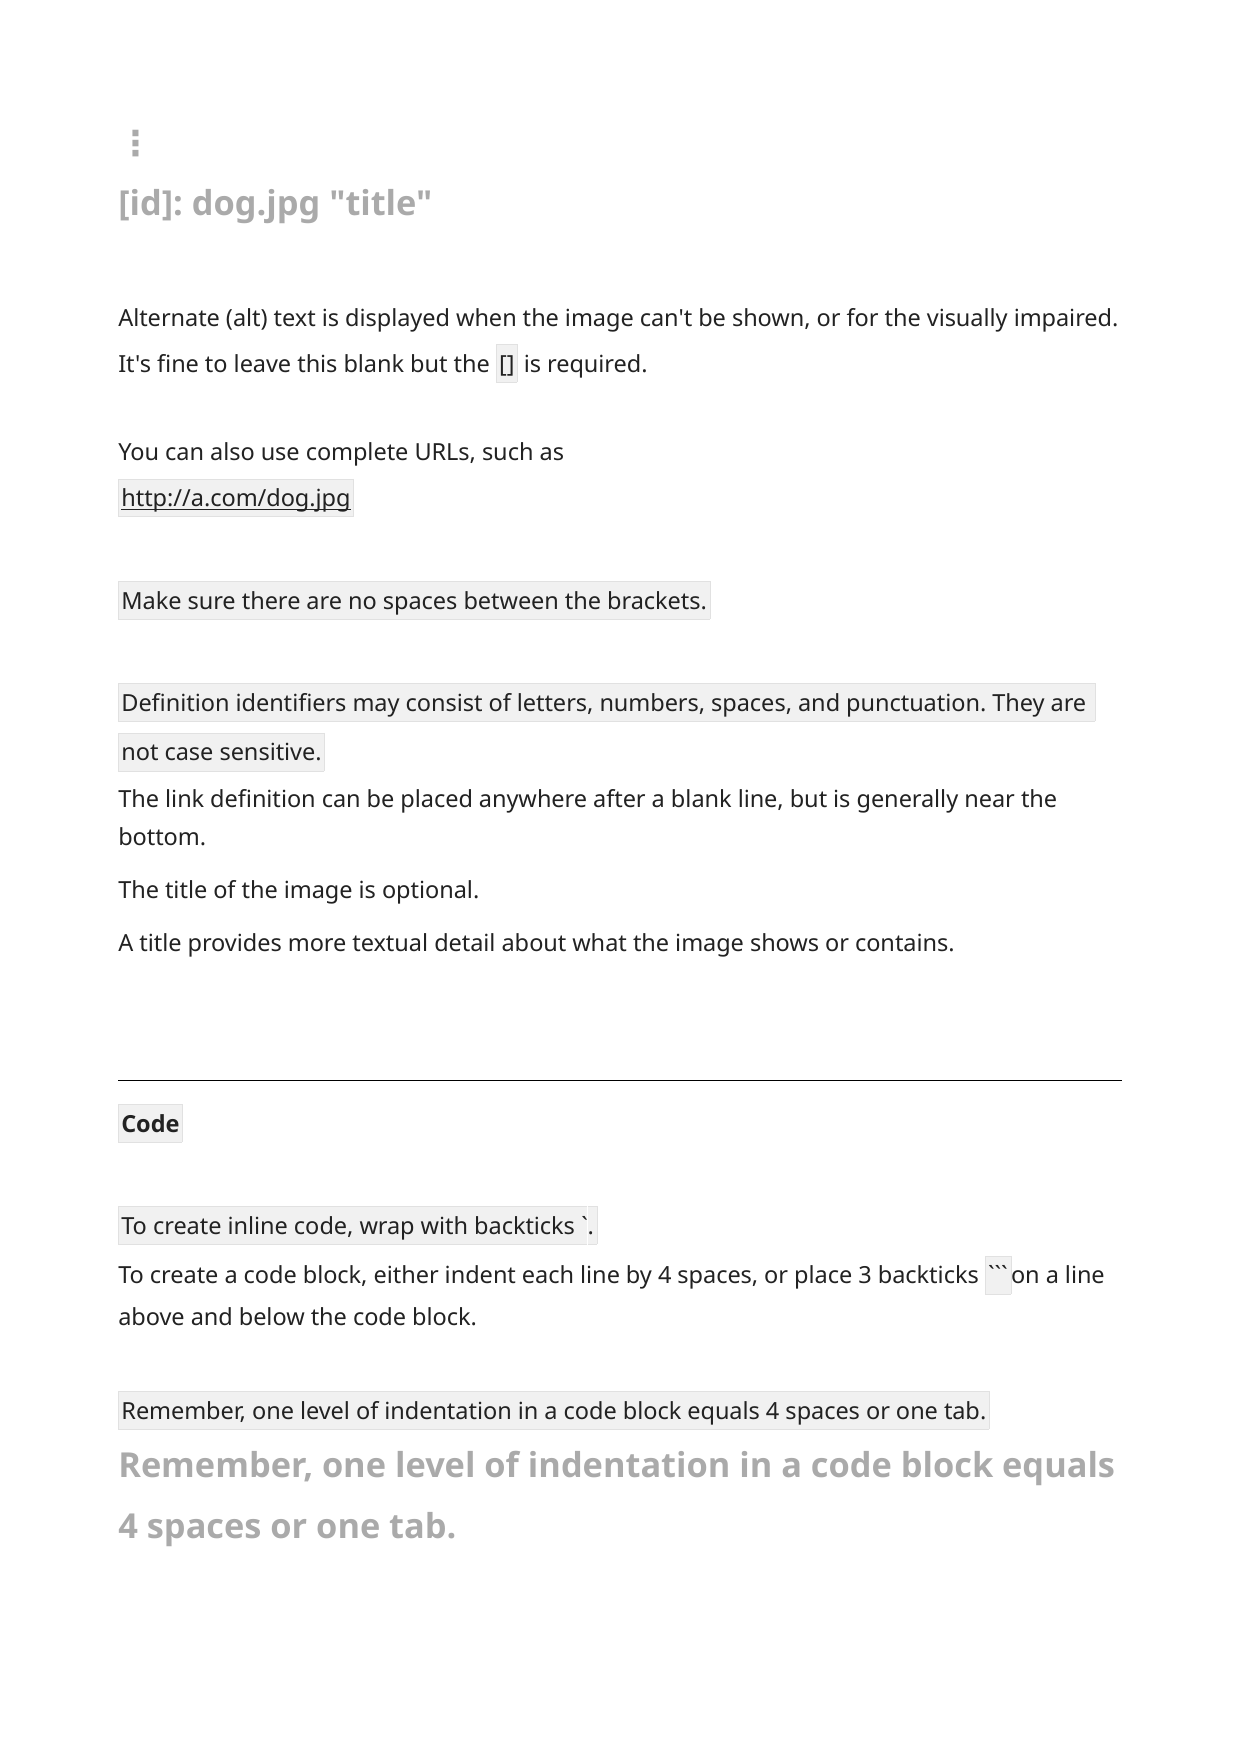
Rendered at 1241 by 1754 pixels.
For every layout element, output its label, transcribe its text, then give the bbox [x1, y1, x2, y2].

text [990, 1391, 1122, 1429]
text The link definition can be placed anywhere after a blank line, but is generally near the bottom. [118, 782, 1122, 852]
text The title of the image is optional. [118, 873, 1122, 905]
text [598, 1206, 1122, 1244]
text Alternate (alt) text is displayed when the image can't be shown, or for the visually impaired. It's fine to leave this blank but the [] is required. [118, 301, 1122, 382]
text To create inline code, wrap with backticks `. [119, 1207, 597, 1244]
subtitle Code [119, 1105, 182, 1142]
text Make sure there are no spaces between the brackets. [119, 582, 710, 619]
text Definition identifiers may consist of letters, numbers, spaces, and punctuation. They are not case sensitive. [118, 683, 1122, 771]
text You can also use complete URLs, such as http://a.com/dog.jpg [118, 435, 1122, 517]
text Remember, one level of indentation in a code block equals 4 spaces or one tab. [119, 1392, 989, 1429]
text ⋮ [id]: dog.jpg "title" [118, 118, 1122, 226]
text Remember, one level of indentation in a code block equals 4 spaces or one tab. [118, 1441, 1122, 1548]
text [711, 581, 1122, 619]
subtitle [183, 1104, 1122, 1142]
text To create a code block, either indent each line by 4 spaces, or place 3 backticks ```on a line above and below the code block. [118, 1256, 1122, 1332]
text A title provides more textual detail about what the image shows or contains. [118, 926, 1122, 958]
